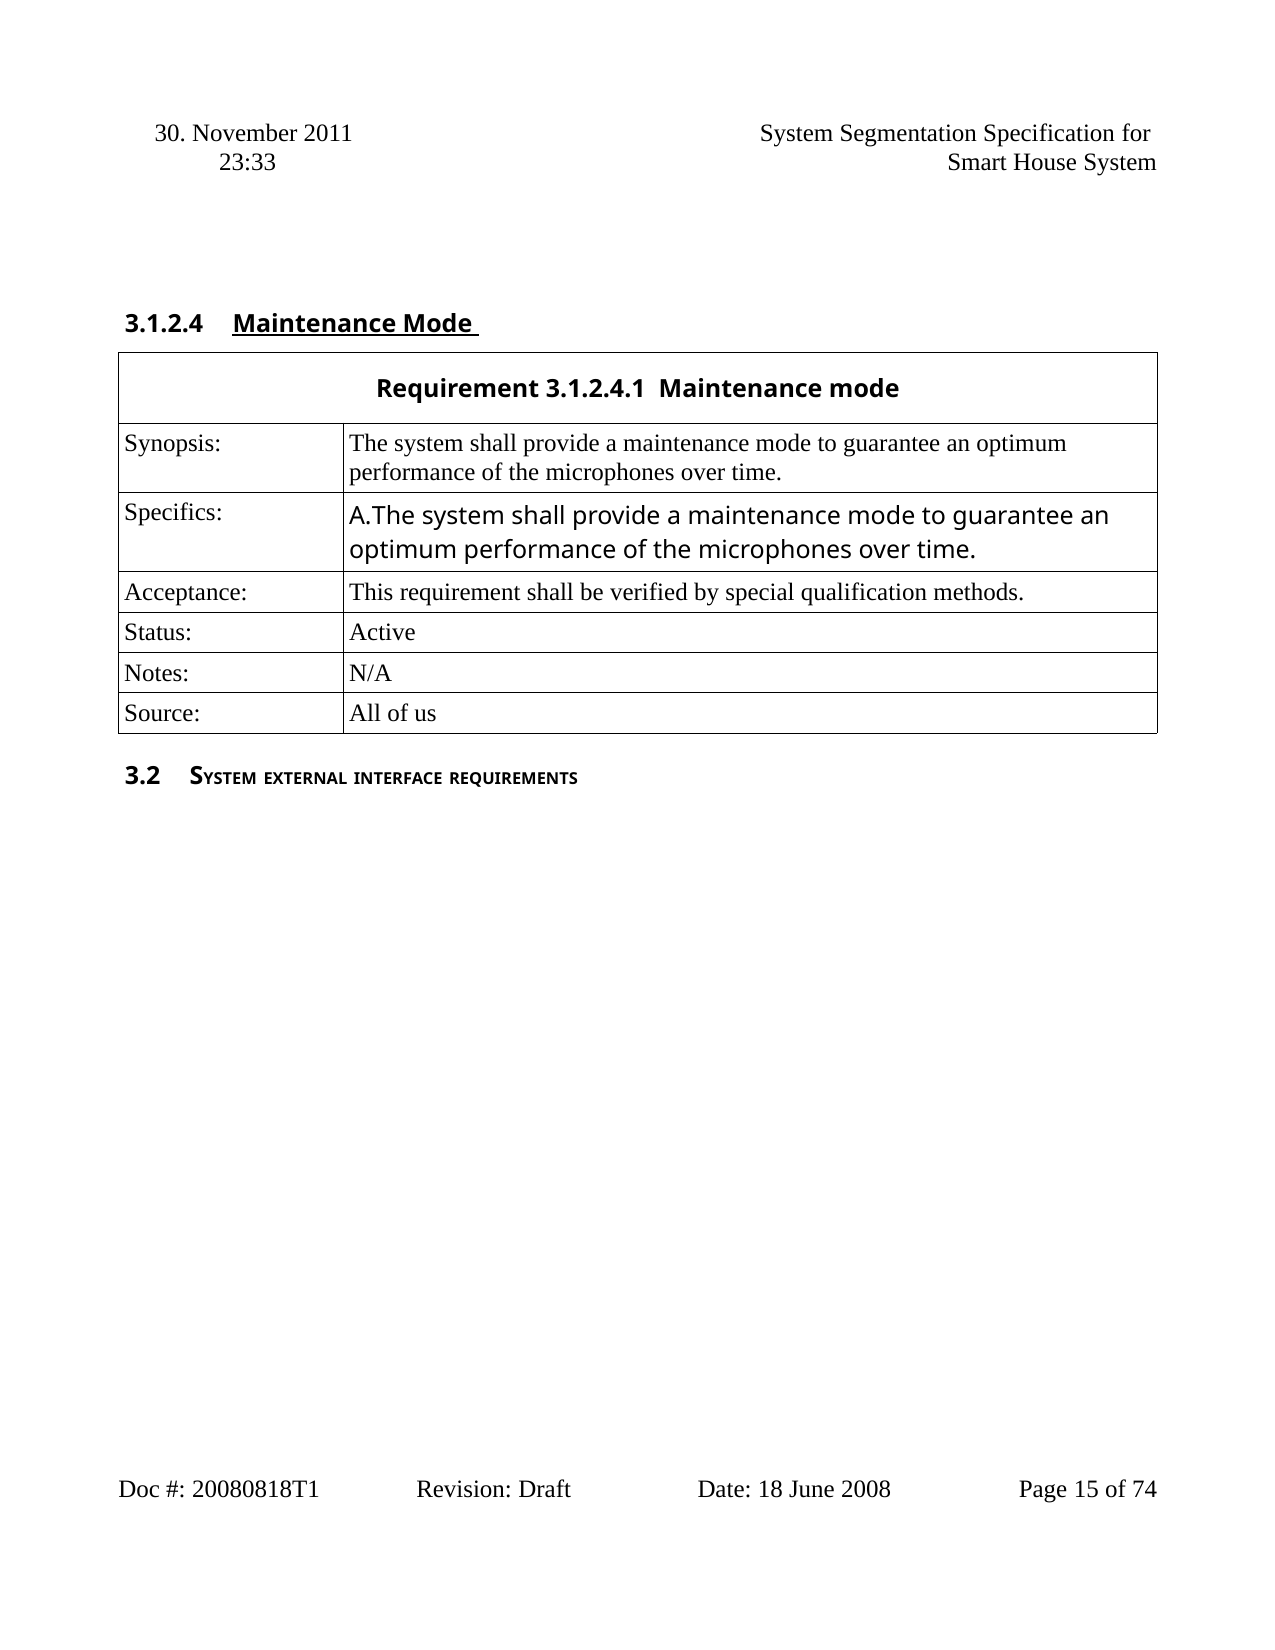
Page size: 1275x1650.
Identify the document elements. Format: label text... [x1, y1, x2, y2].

table_header Requirement 3.1.2.4.1 Maintenance mode [119, 353, 1157, 423]
table_cell Synopsis: [119, 424, 343, 492]
table_cell Source: [119, 693, 343, 733]
table_cell All of us [344, 693, 1157, 733]
table_cell Status: [119, 613, 343, 652]
table_cell The system shall provide a maintenance mode to guarantee an optimum performance of the microphones over time. [344, 424, 1157, 492]
table_cell Active [344, 613, 1157, 652]
table_cell Notes: [119, 653, 343, 692]
subtitle Maintenance Mode [118, 305, 1157, 339]
table_cell This requirement shall be verified by special qualification methods. [344, 572, 1157, 612]
subtitle System external interface requirements [118, 758, 1157, 792]
table_cell N/A [344, 653, 1157, 692]
table_cell The system shall provide a maintenance mode to guarantee an optimum performance of the microphones over time. [344, 493, 1157, 571]
table_cell Specifics: [119, 493, 343, 571]
table_cell Acceptance: [119, 572, 343, 612]
